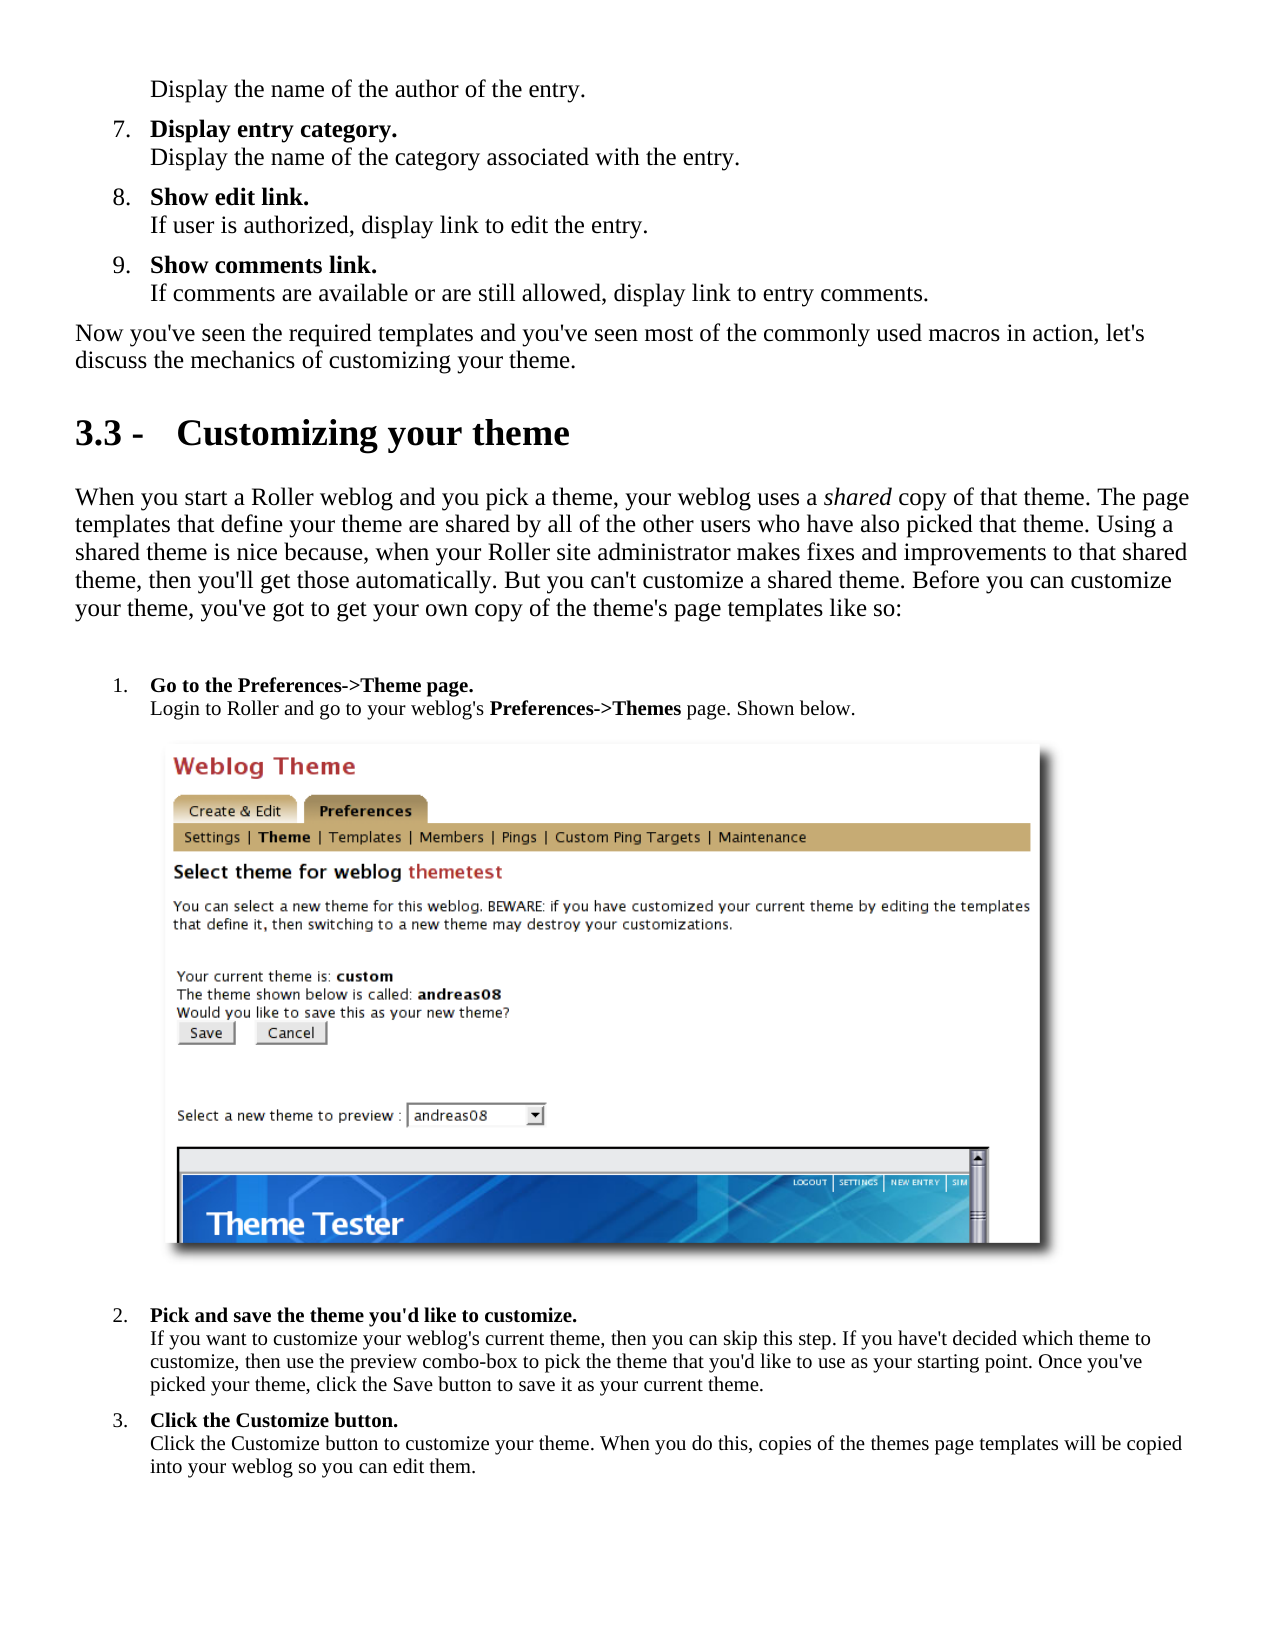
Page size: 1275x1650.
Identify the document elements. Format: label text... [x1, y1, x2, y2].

list Display entry category. Display the name of the category associated with the entry. [112, 115, 1200, 171]
text When you start a Roller weblog and you pick a theme, your weblog uses a shared copy of that theme. The page templates that define your theme are shared by all of the other users who have also picked that theme. Using a shared theme is nice because, when your Roller site administrator makes fixes and improvements to that shared theme, then you'll get those automatically. But you can't customize a shared theme. Before you can customize your theme, you've got to get your own copy of the theme's page templates like so: [75, 483, 1200, 621]
subtitle Customizing your theme [75, 412, 1200, 453]
list Show comments link. If comments are available or are still allowed, display link to entry comments. [112, 251, 1200, 306]
text Now you've seen the required templates and you've seen most of the commonly used macros in action, let's discuss the mechanics of customizing your theme. [75, 319, 1200, 374]
list Display the name of the author of the entry. [112, 75, 1200, 103]
list Click the Customize button. Click the Customize button to customize your theme. When you do this, copies of the themes page templates will be copied into your weblog so you can edit them. [112, 1408, 1200, 1478]
list Pick and save the theme you'd like to customize. If you want to customize your weblog's current theme, then you can skip this step. If you have't decided which theme to customize, then use the preview combo-box to pick the theme that you'd like to use as your starting point. Once you've picked your theme, click the Save button to save it as your current theme. [112, 1304, 1200, 1396]
list Go to the Preferences->Theme page. Login to Roller and go to your weblog's Preferences->Themes page. Shown below. [112, 674, 1200, 1291]
picture [157, 737, 1067, 1269]
list Show edit link. If user is authorized, display link to edit the entry. [112, 183, 1200, 238]
